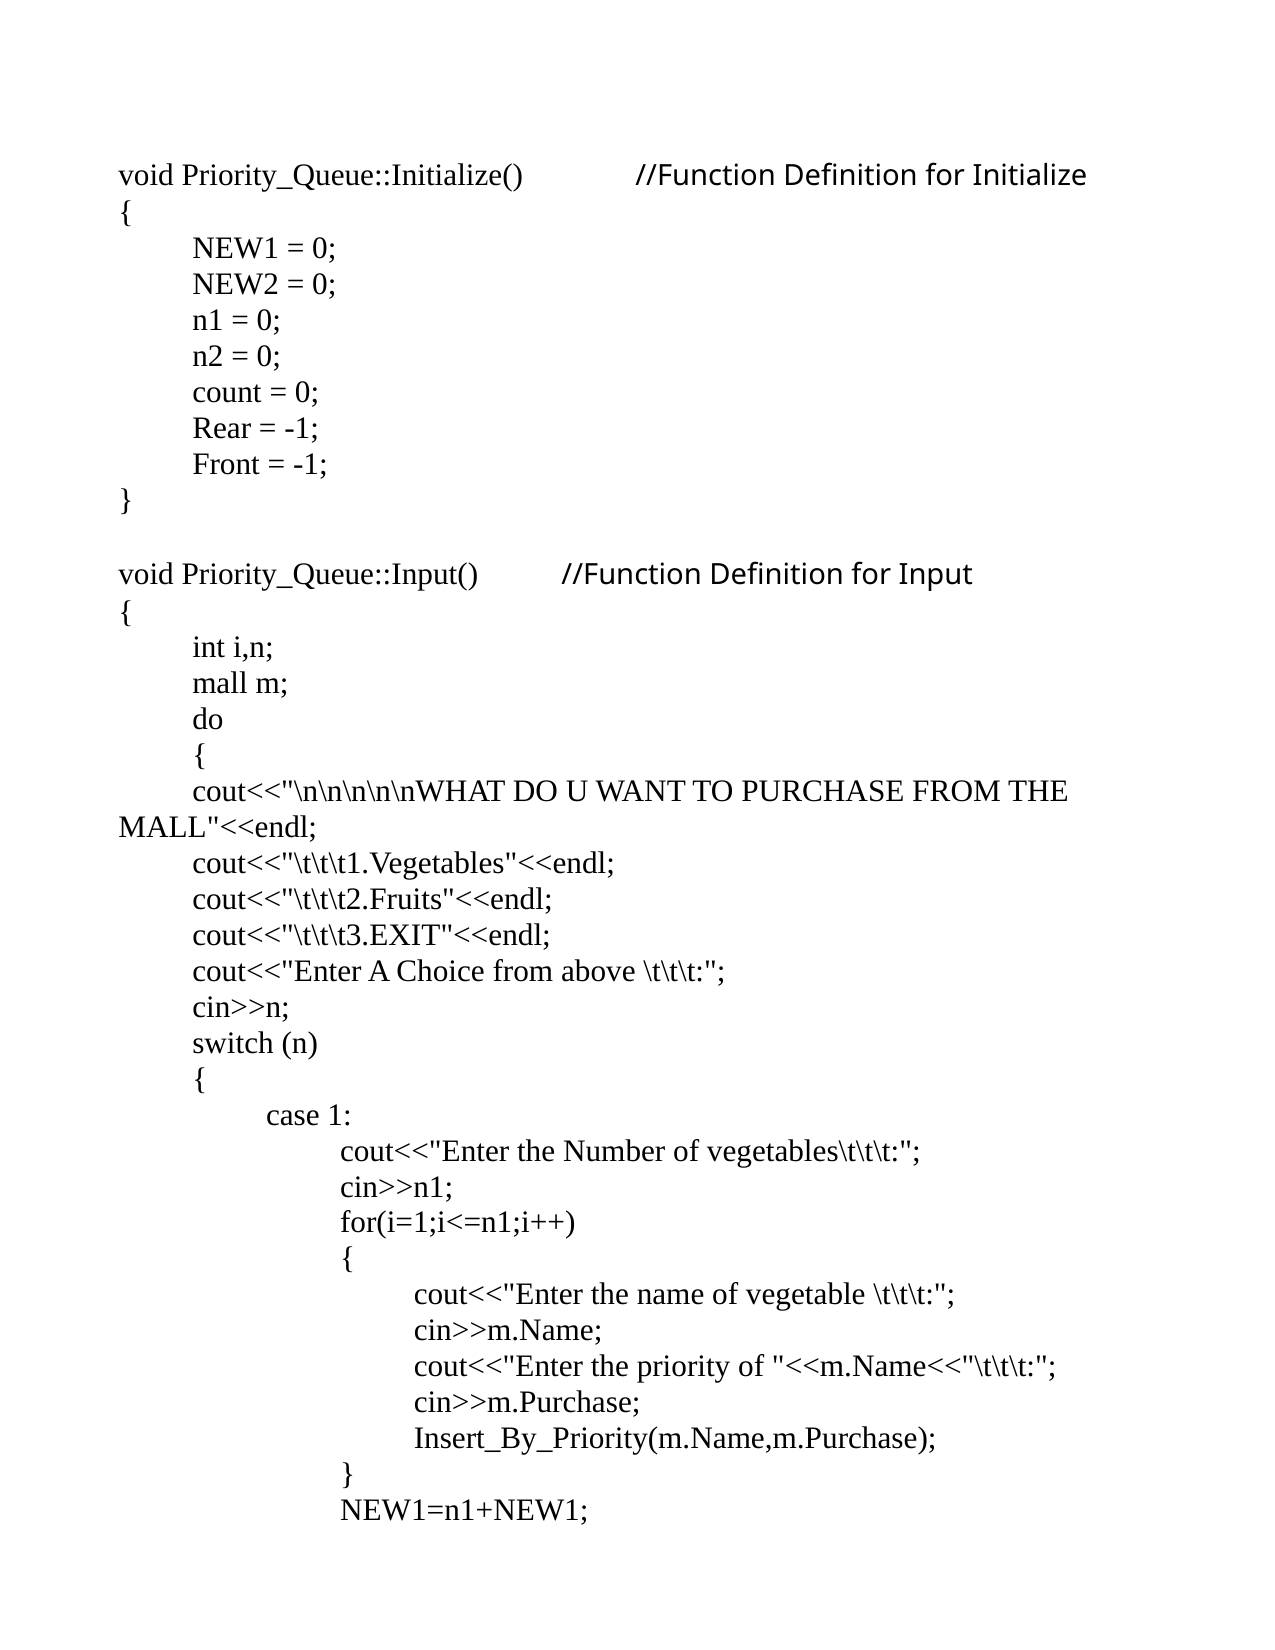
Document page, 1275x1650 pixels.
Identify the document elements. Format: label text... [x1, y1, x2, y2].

text n2 = 0; [118, 337, 1157, 373]
text { [118, 593, 1157, 629]
text cout<<"Enter the Number of vegetables\t\t\t:"; [118, 1132, 1157, 1168]
text cout<<"\t\t\t1.Vegetables"<<endl; [118, 844, 1157, 880]
text } [118, 481, 1157, 517]
text case 1: [118, 1096, 1157, 1132]
text { [118, 194, 1157, 230]
text Insert_By_Priority(m.Name,m.Purchase); [118, 1419, 1157, 1455]
text cin>>m.Purchase; [118, 1383, 1157, 1419]
text mall m; [118, 665, 1157, 701]
text cout<<"Enter the name of vegetable \t\t\t:"; [118, 1276, 1157, 1312]
text cout<<"\n\n\n\n\nWHAT DO U WANT TO PURCHASE FROM THE MALL"<<endl; [118, 772, 1157, 844]
text cin>>n1; [118, 1168, 1157, 1204]
text Rear = -1; [118, 409, 1157, 445]
text int i,n; [118, 629, 1157, 665]
text NEW1=n1+NEW1; [118, 1491, 1157, 1527]
text { [118, 1240, 1157, 1276]
text cin>>n; [118, 988, 1157, 1024]
text n1 = 0; [118, 302, 1157, 337]
text switch (n) [118, 1024, 1157, 1060]
text count = 0; [118, 373, 1157, 409]
text cout<<"Enter A Choice from above \t\t\t:"; [118, 952, 1157, 988]
text { [118, 737, 1157, 772]
text cout<<"\t\t\t2.Fruits"<<endl; [118, 880, 1157, 916]
text void Priority_Queue::Input() //Function Definition for Input [118, 553, 1157, 593]
text cin>>m.Name; [118, 1312, 1157, 1347]
text } [118, 1455, 1157, 1491]
text for(i=1;i<=n1;i++) [118, 1204, 1157, 1240]
text { [118, 1060, 1157, 1096]
text do [118, 701, 1157, 737]
text NEW1 = 0; [118, 230, 1157, 266]
text cout<<"Enter the priority of "<<m.Name<<"\t\t\t:"; [118, 1347, 1157, 1383]
text void Priority_Queue::Initialize() //Function Definition for Initialize [118, 154, 1157, 194]
text Front = -1; [118, 445, 1157, 481]
text cout<<"\t\t\t3.EXIT"<<endl; [118, 916, 1157, 952]
text NEW2 = 0; [118, 266, 1157, 302]
